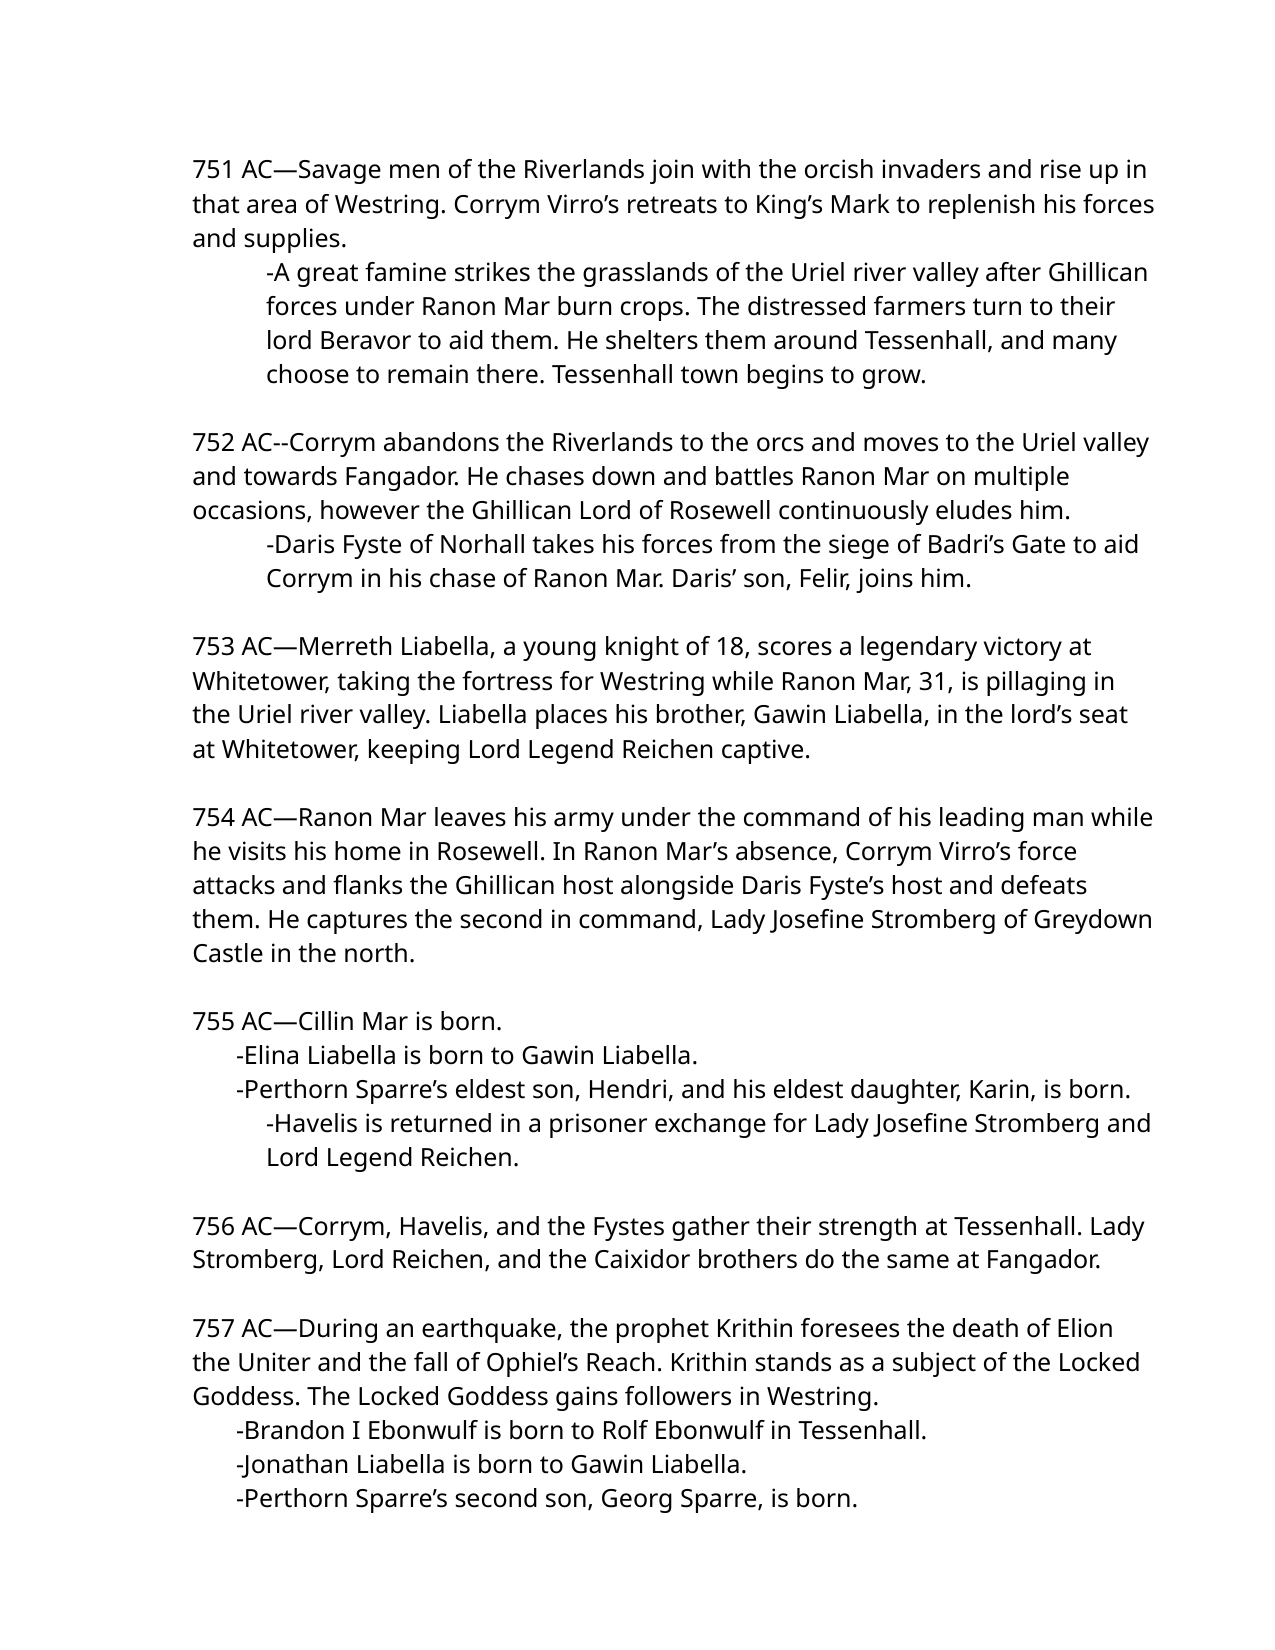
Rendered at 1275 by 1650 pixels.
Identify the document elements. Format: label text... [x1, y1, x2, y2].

text 757 AC—During an earthquake, the prophet Krithin foresees the death of Elion the Uniter and the fall of Ophiel’s Reach. Krithin stands as a subject of the Locked Goddess. The Locked Goddess gains followers in Westring. [192, 1310, 1157, 1412]
text -Elina Liabella is born to Gawin Liabella. [192, 1038, 1157, 1072]
text -Jonathan Liabella is born to Gawin Liabella. [192, 1447, 1157, 1481]
text -Perthorn Sparre’s second son, Georg Sparre, is born. [192, 1481, 1157, 1515]
text -Brandon I Ebonwulf is born to Rolf Ebonwulf in Tessenhall. [192, 1412, 1157, 1447]
text 756 AC—Corrym, Havelis, and the Fystes gather their strength at Tessenhall. Lady Stromberg, Lord Reichen, and the Caixidor brothers do the same at Fangador. [192, 1208, 1157, 1276]
text 754 AC—Ranon Mar leaves his army under the command of his leading man while he visits his home in Rosewell. In Ranon Mar’s absence, Corrym Virro’s force attacks and flanks the Ghillican host alongside Daris Fyste’s host and defeats them. He captures the second in command, Lady Josefine Stromberg of Greydown Castle in the north. [192, 799, 1157, 970]
text -Daris Fyste of Norhall takes his forces from the siege of Badri’s Gate to aid Corrym in his chase of Ranon Mar. Daris’ son, Felir, joins him. [266, 527, 1157, 595]
text -Perthorn Sparre’s eldest son, Hendri, and his eldest daughter, Karin, is born. [192, 1072, 1157, 1106]
text 751 AC—Savage men of the Riverlands join with the orcish invaders and rise up in that area of Westring. Corrym Virro’s retreats to King’s Mark to replenish his forces and supplies. [192, 152, 1157, 254]
text 753 AC—Merreth Liabella, a young knight of 18, scores a legendary victory at Whitetower, taking the fortress for Westring while Ranon Mar, 31, is pillaging in the Uriel river valley. Liabella places his brother, Gawin Liabella, in the lord’s seat at Whitetower, keeping Lord Legend Reichen captive. [192, 629, 1157, 765]
text 755 AC—Cillin Mar is born. [192, 1004, 1157, 1038]
text 752 AC--Corrym abandons the Riverlands to the orcs and moves to the Uriel valley and towards Fangador. He chases down and battles Ranon Mar on multiple occasions, however the Ghillican Lord of Rosewell continuously eludes him. [192, 425, 1157, 527]
text -Havelis is returned in a prisoner exchange for Lady Josefine Stromberg and Lord Legend Reichen. [266, 1106, 1157, 1174]
text -A great famine strikes the grasslands of the Uriel river valley after Ghillican forces under Ranon Mar burn crops. The distressed farmers turn to their lord Beravor to aid them. He shelters them around Tessenhall, and many choose to remain there. Tessenhall town begins to grow. [266, 254, 1157, 391]
